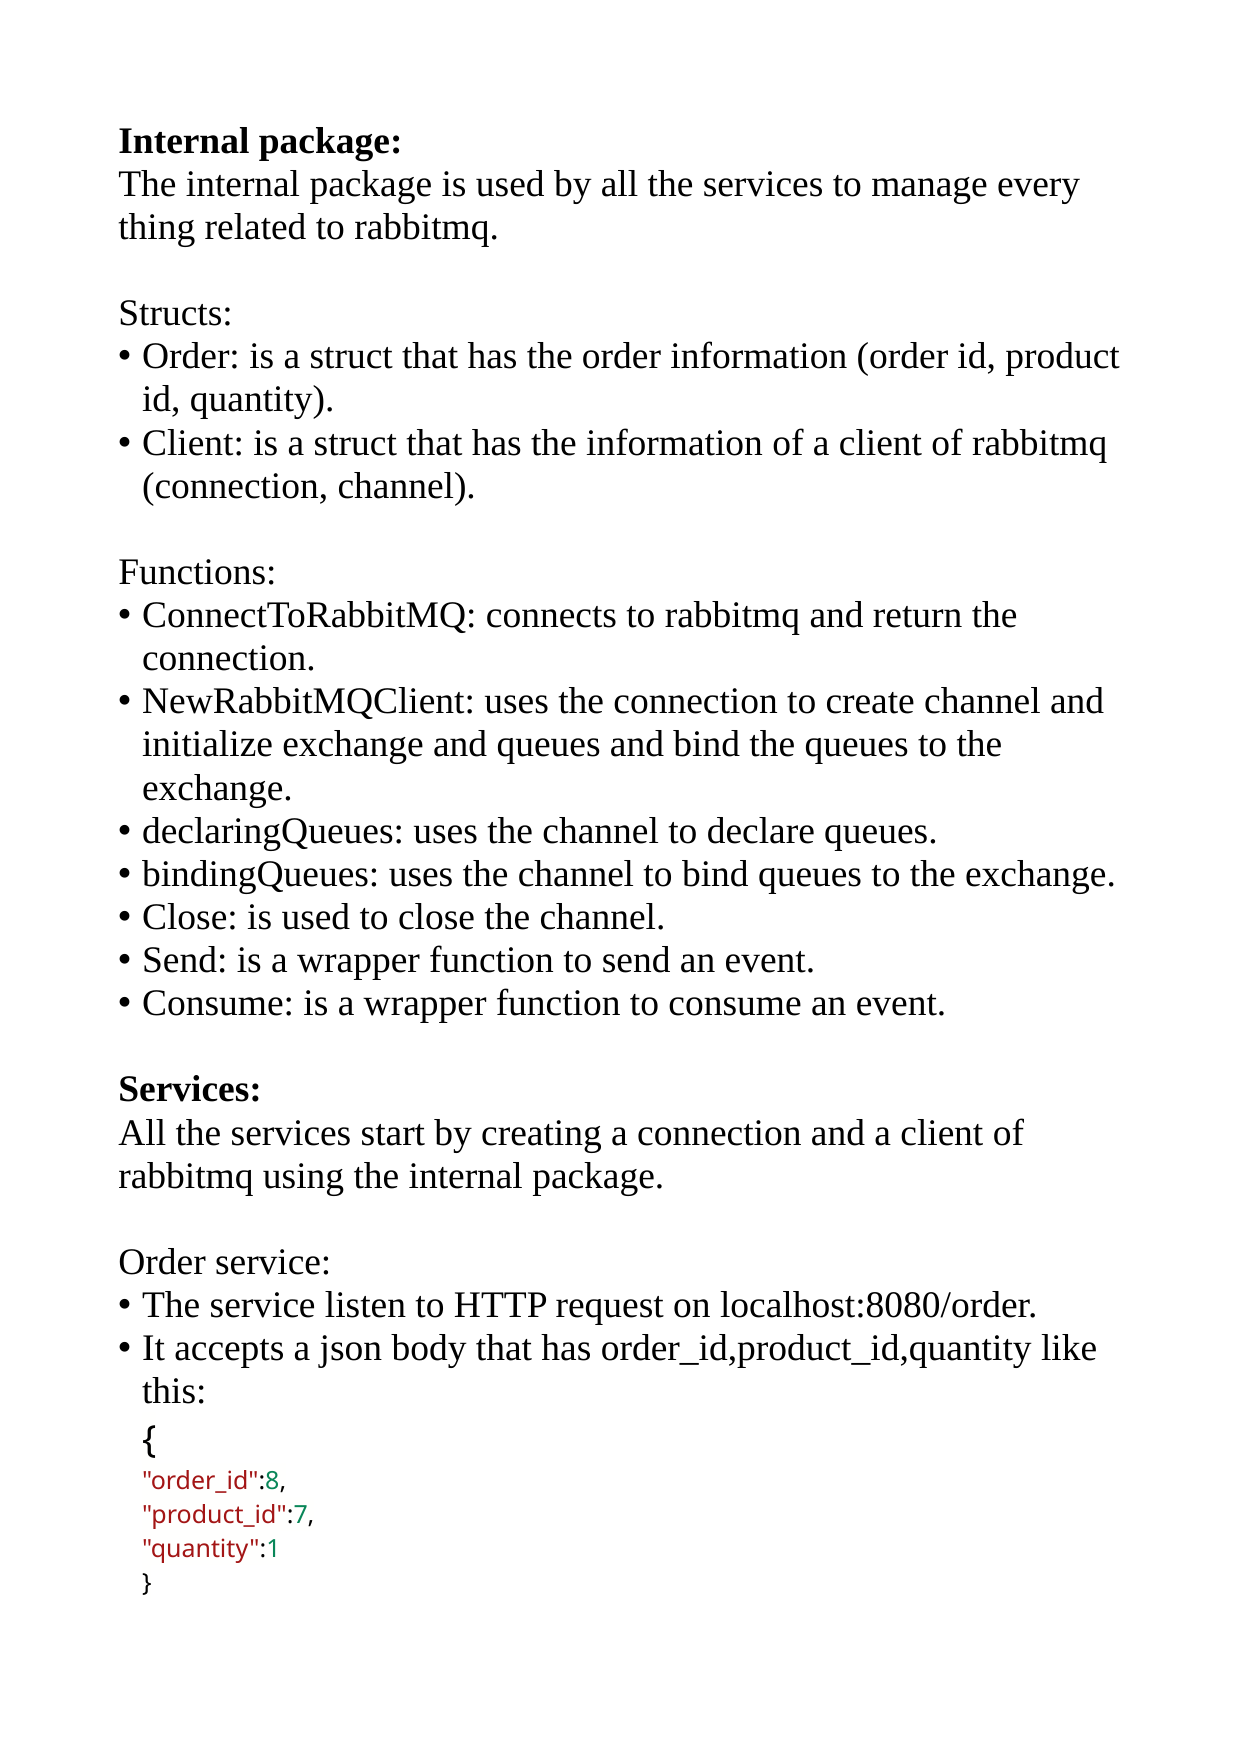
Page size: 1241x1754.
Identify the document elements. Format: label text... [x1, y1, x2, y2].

list { [118, 1412, 1122, 1463]
list } [118, 1565, 1122, 1599]
list Close: is used to close the channel. [118, 894, 1122, 937]
list Client: is a struct that has the information of a client of rabbitmq (connection, channel). [118, 420, 1122, 506]
list bindingQueues: uses the channel to bind queues to the exchange. [118, 851, 1122, 894]
list Order: is a struct that has the order information (order id, product id, quantity). [118, 334, 1122, 420]
text All the services start by creating a connection and a client of rabbitmq using the internal package. [118, 1110, 1122, 1196]
list NewRabbitMQClient: uses the connection to create channel and initialize exchange and queues and bind the queues to the exchange. [118, 679, 1122, 808]
list "product_id":7, [118, 1497, 1122, 1531]
list It accepts a json body that has order_id,product_id,quantity like this: [118, 1326, 1122, 1412]
list "quantity":1 [118, 1531, 1122, 1565]
text Internal package: [118, 118, 1122, 161]
list The service listen to HTTP request on localhost:8080/order. [118, 1282, 1122, 1326]
text Services: [118, 1067, 1122, 1110]
list Consume: is a wrapper function to consume an event. [118, 981, 1122, 1024]
list "order_id":8, [118, 1463, 1122, 1497]
text Functions: [118, 549, 1122, 592]
list Send: is a wrapper function to send an event. [118, 937, 1122, 981]
text The internal package is used by all the services to manage every thing related to rabbitmq. [118, 161, 1122, 247]
text Order service: [118, 1239, 1122, 1282]
list declaringQueues: uses the channel to declare queues. [118, 808, 1122, 851]
list ConnectToRabbitMQ: connects to rabbitmq and return the connection. [118, 592, 1122, 679]
text Structs: [118, 291, 1122, 334]
